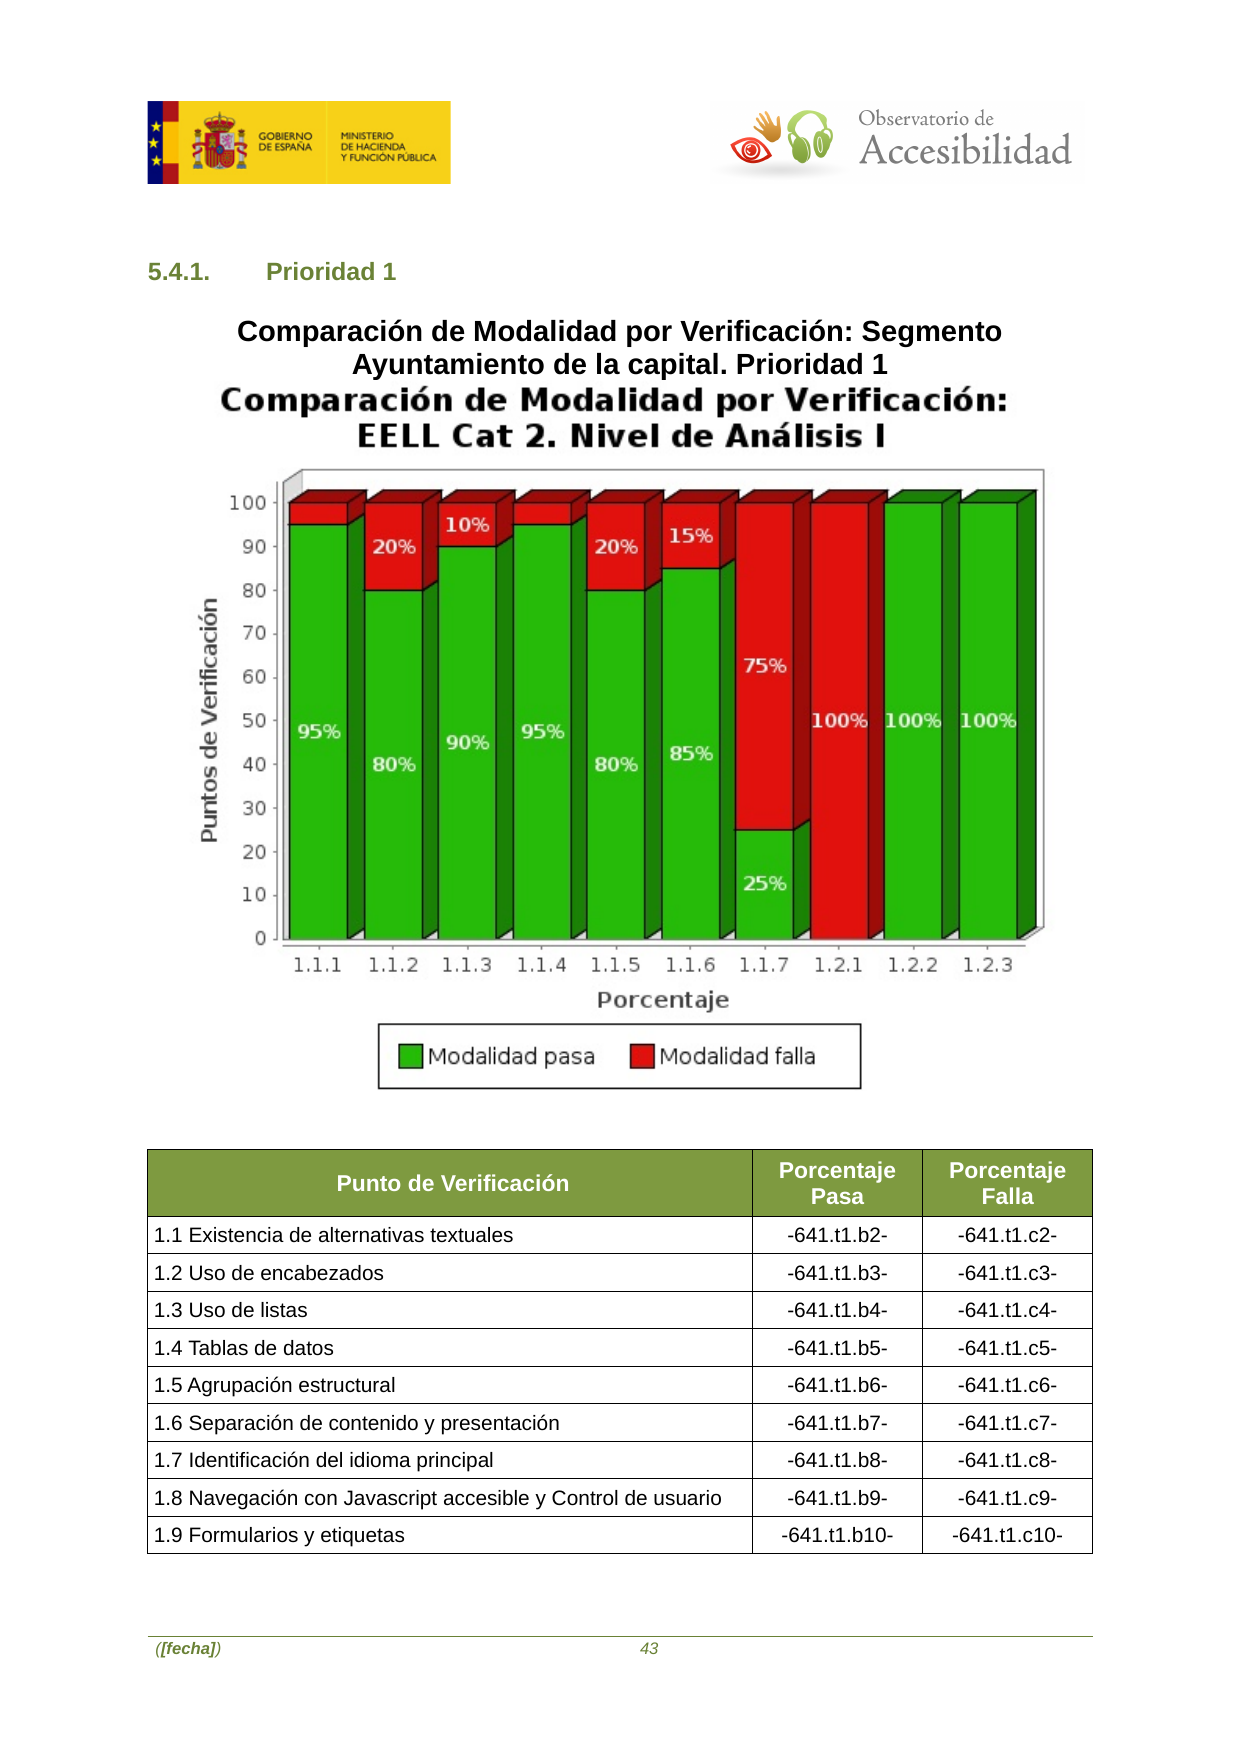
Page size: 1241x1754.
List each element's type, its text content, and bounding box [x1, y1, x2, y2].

table_cell -641.t1.c4- [923, 1292, 1092, 1328]
text Comparación de Modalidad por Verificación: Segmento Ayuntamiento de la capital. Prioridad 1 [148, 314, 1092, 381]
table_cell -641.t1.b7- [753, 1404, 922, 1441]
table_cell 1.7 Identificación del idioma principal [148, 1442, 752, 1478]
table_cell -641.t1.c9- [923, 1479, 1092, 1516]
table_cell 1.3 Uso de listas [148, 1292, 752, 1328]
table_header Porcentaje Falla [923, 1150, 1092, 1216]
table_cell -641.t1.c3- [923, 1254, 1092, 1291]
table_cell 1.8 Navegación con Javascript accesible y Control de usuario [148, 1479, 752, 1516]
table_cell 1.6 Separación de contenido y presentación [148, 1404, 752, 1441]
picture [147, 101, 451, 184]
table_cell -641.t1.c5- [923, 1329, 1092, 1366]
table_cell -641.t1.b9- [753, 1479, 922, 1516]
table_cell -641.t1.b8- [753, 1442, 922, 1478]
table_cell 1.4 Tablas de datos [148, 1329, 752, 1366]
picture [710, 101, 1086, 184]
table_cell 1.5 Agrupación estructural [148, 1367, 752, 1403]
table_cell -641.t1.c6- [923, 1367, 1092, 1403]
table_cell -641.t1.b5- [753, 1329, 922, 1366]
table_cell -641.t1.b3- [753, 1254, 922, 1291]
table_cell 1.9 Formularios y etiquetas [148, 1517, 752, 1553]
table_cell -641.t1.c10- [923, 1517, 1092, 1553]
table_cell -641.t1.b6- [753, 1367, 922, 1403]
table_cell -641.t1.b2- [753, 1217, 922, 1253]
table_cell -641.t1.c7- [923, 1404, 1092, 1441]
table_cell 1.1 Existencia de alternativas textuales [148, 1217, 752, 1253]
table_cell -641.t1.c2- [923, 1217, 1092, 1253]
table_cell -641.t1.b10- [753, 1517, 922, 1553]
table_cell -641.t1.c8- [923, 1442, 1092, 1478]
table_header Punto de Verificación [148, 1150, 752, 1216]
picture [178, 380, 1062, 1091]
table_cell 1.2 Uso de encabezados [148, 1254, 752, 1291]
table_cell -641.t1.b4- [753, 1292, 922, 1328]
table_header Porcentaje Pasa [753, 1150, 922, 1216]
subtitle Prioridad 1 [148, 257, 1092, 286]
